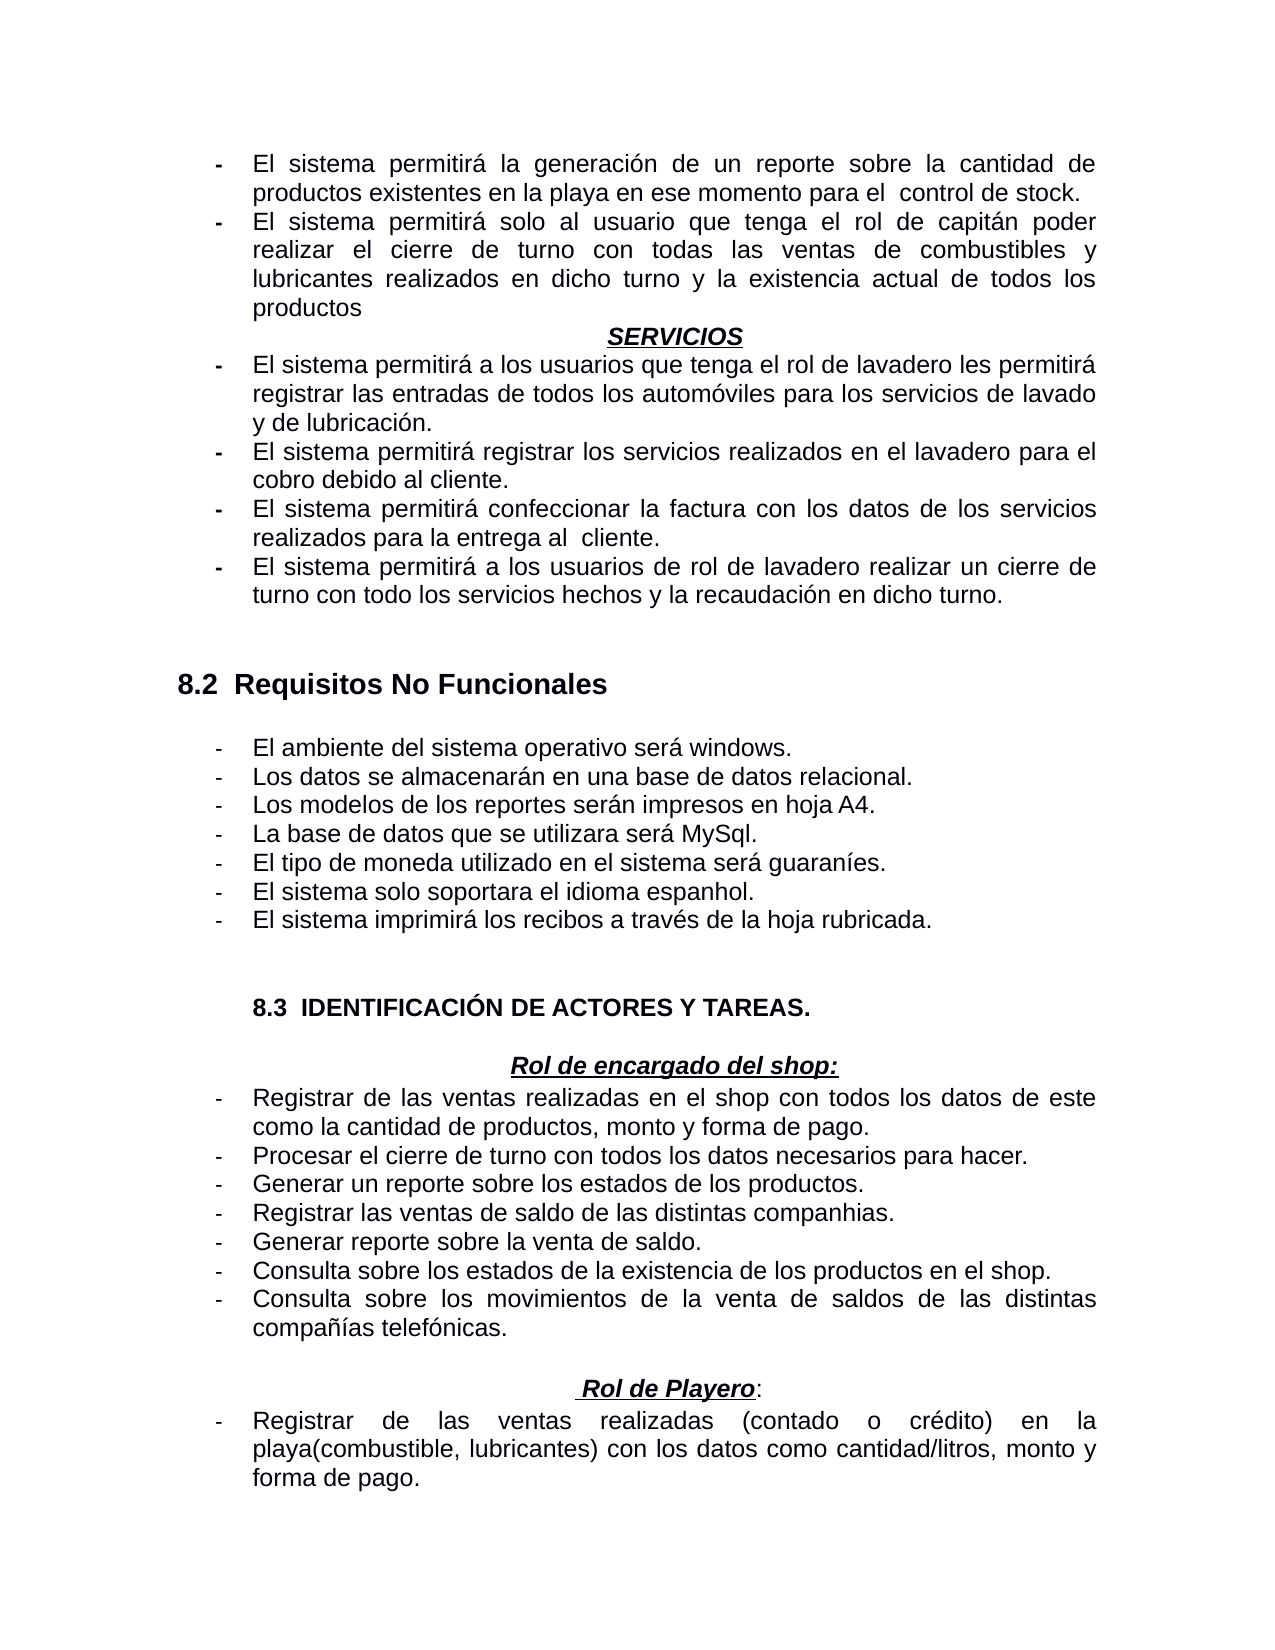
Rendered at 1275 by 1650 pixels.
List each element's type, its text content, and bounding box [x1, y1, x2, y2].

list SERVICIOS [215, 320, 1098, 349]
list El sistema permitirá a los usuarios que tenga el rol de lavadero les permitirá registrar las entradas de todos los automóviles para los servicios de lavado y de lubricación. [215, 349, 1098, 435]
list Generar reporte sobre la venta de saldo. [215, 1225, 1098, 1254]
list Los modelos de los reportes serán impresos en hoja A4. [215, 789, 1098, 817]
list Registrar las ventas de saldo de las distintas companhias. [215, 1197, 1098, 1225]
list Consulta sobre los movimientos de la venta de saldos de las distintas compañías telefónicas. [215, 1283, 1098, 1342]
list Registrar de las ventas realizadas en el shop con todos los datos de este como la cantidad de productos, monto y forma de pago. [215, 1083, 1098, 1139]
list El sistema permitirá la generación de un reporte sobre la cantidad de productos existentes en la playa en ese momento para el control de stock. [215, 149, 1098, 205]
list El sistema permitirá solo al usuario que tenga el rol de capitán poder realizar el cierre de turno con todas las ventas de combustibles y lubricantes realizados en dicho turno y la existencia actual de todos los productos [215, 205, 1098, 320]
list Consulta sobre los estados de la existencia de los productos en el shop. [215, 1254, 1098, 1283]
list Procesar el cierre de turno con todos los datos necesarios para hacer. [215, 1139, 1098, 1168]
list El sistema permitirá registrar los servicios realizados en el lavadero para el cobro debido al cliente. [215, 435, 1098, 493]
list El ambiente del sistema operativo será windows. [215, 733, 1098, 760]
list Generar un reporte sobre los estados de los productos. [215, 1168, 1098, 1197]
text Rol de encargado del shop: [251, 1050, 1098, 1080]
text Rol de Playero: [177, 1372, 1098, 1403]
list Los datos se almacenarán en una base de datos relacional. [215, 760, 1098, 789]
list Registrar de las ventas realizadas (contado o crédito) en la playa(combustible, lubricantes) con los datos como cantidad/litros, monto y forma de pago. [215, 1406, 1098, 1492]
list La base de datos que se utilizara será MySql. [215, 817, 1098, 846]
text 8.2 Requisitos No Funcionales [177, 667, 1098, 701]
list El tipo de moneda utilizado en el sistema será guaraníes. [215, 846, 1098, 875]
text 8.3 IDENTIFICACIÓN DE ACTORES Y TAREAS. [252, 993, 1098, 1022]
list El sistema solo soportara el idioma espanhol. [215, 875, 1098, 904]
list El sistema permitirá a los usuarios de rol de lavadero realizar un cierre de turno con todo los servicios hechos y la recaudación en dicho turno. [215, 550, 1098, 609]
list El sistema imprimirá los recibos a través de la hoja rubricada. [215, 904, 1098, 934]
list El sistema permitirá confeccionar la factura con los datos de los servicios realizados para la entrega al cliente. [215, 493, 1098, 550]
